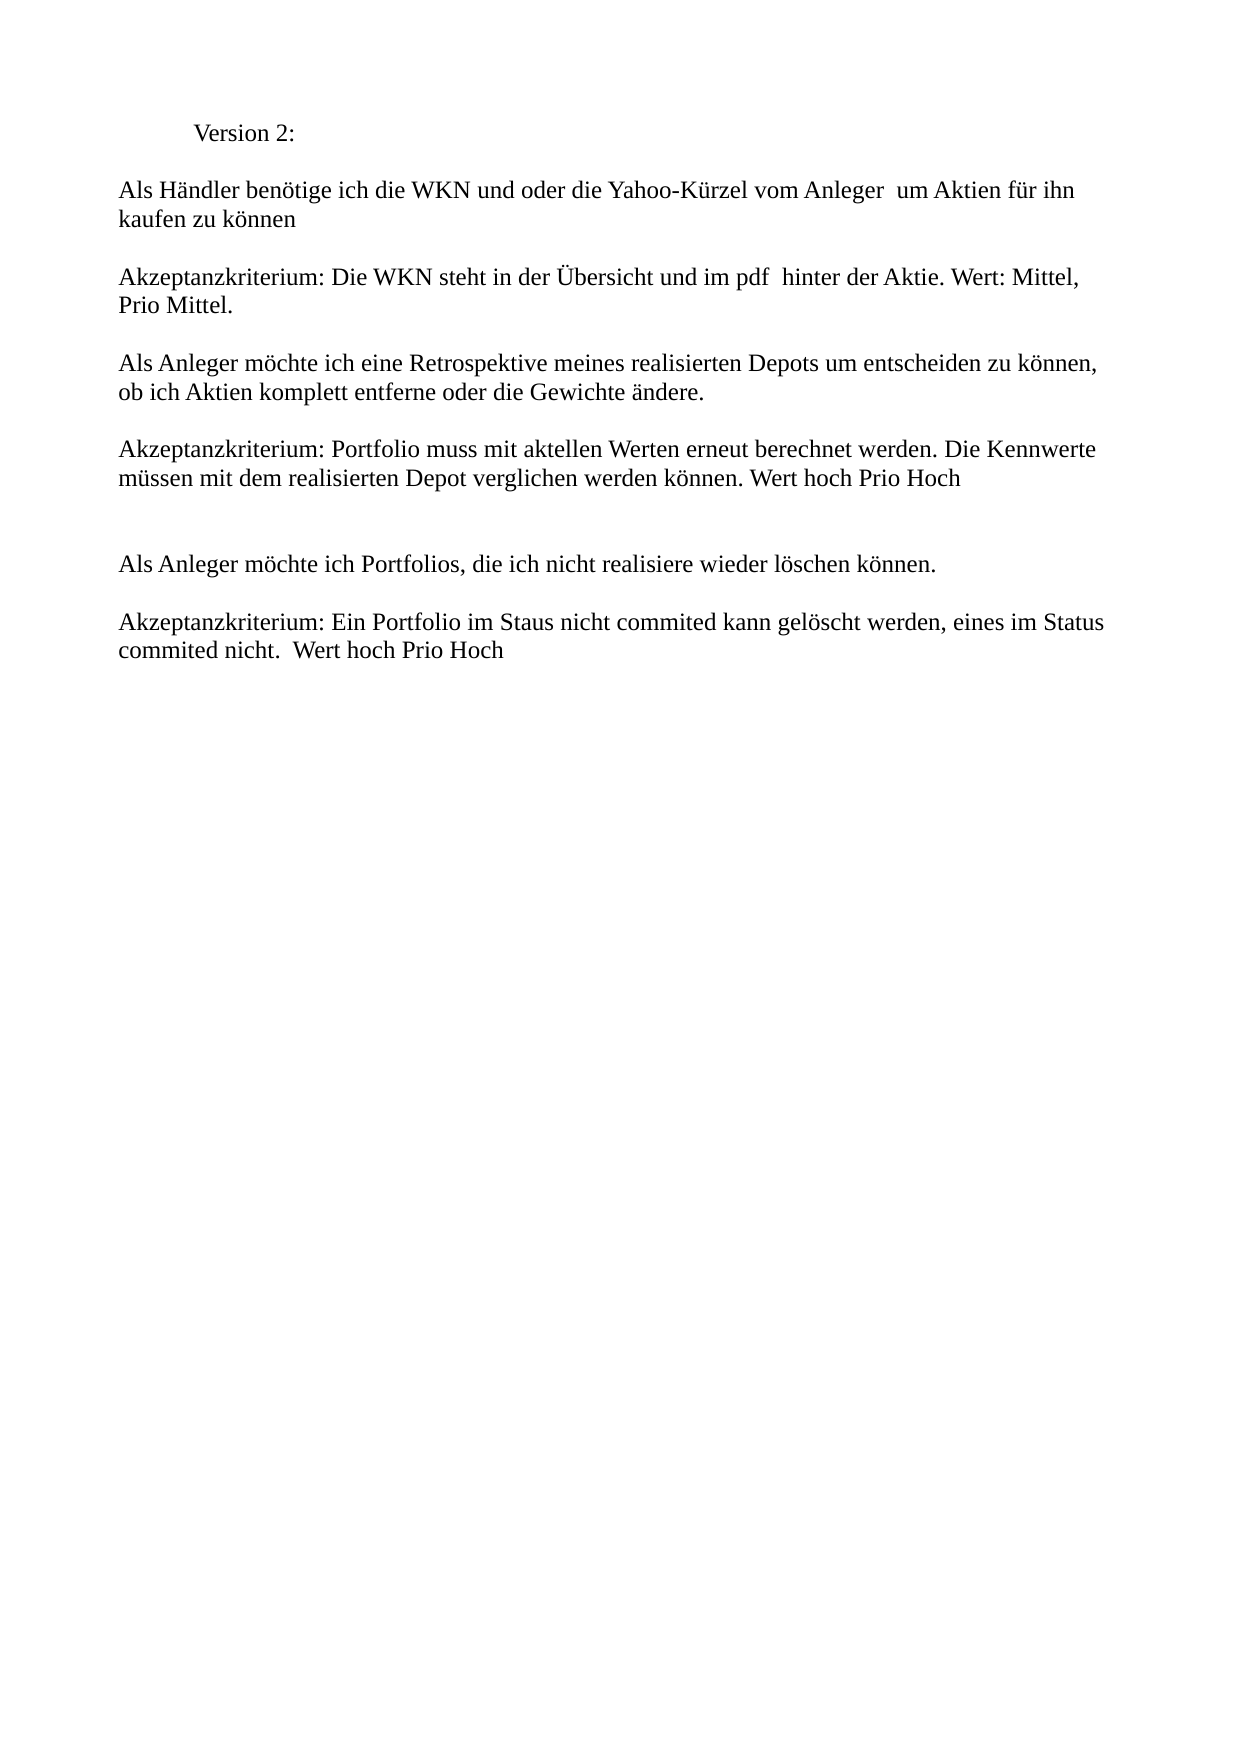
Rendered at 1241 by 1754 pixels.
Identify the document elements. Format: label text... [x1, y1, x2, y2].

text Als Anleger möchte ich Portfolios, die ich nicht realisiere wieder löschen können. [118, 549, 1122, 578]
text Als Händler benötige ich die WKN und oder die Yahoo-Kürzel vom Anleger um Aktien für ihn kaufen zu können [118, 176, 1122, 233]
text Akzeptanzkriterium: Die WKN steht in der Übersicht und im pdf hinter der Aktie. Wert: Mittel, Prio Mittel. [118, 262, 1122, 319]
text Als Anleger möchte ich eine Retrospektive meines realisierten Depots um entscheiden zu können, ob ich Aktien komplett entferne oder die Gewichte ändere. [118, 348, 1122, 406]
text Akzeptanzkriterium: Portfolio muss mit aktellen Werten erneut berechnet werden. Die Kennwerte müssen mit dem realisierten Depot verglichen werden können. Wert hoch Prio Hoch [118, 434, 1122, 492]
text Akzeptanzkriterium: Ein Portfolio im Staus nicht commited kann gelöscht werden, eines im Status commited nicht. Wert hoch Prio Hoch [118, 607, 1122, 664]
list Version 2: [156, 118, 1122, 147]
